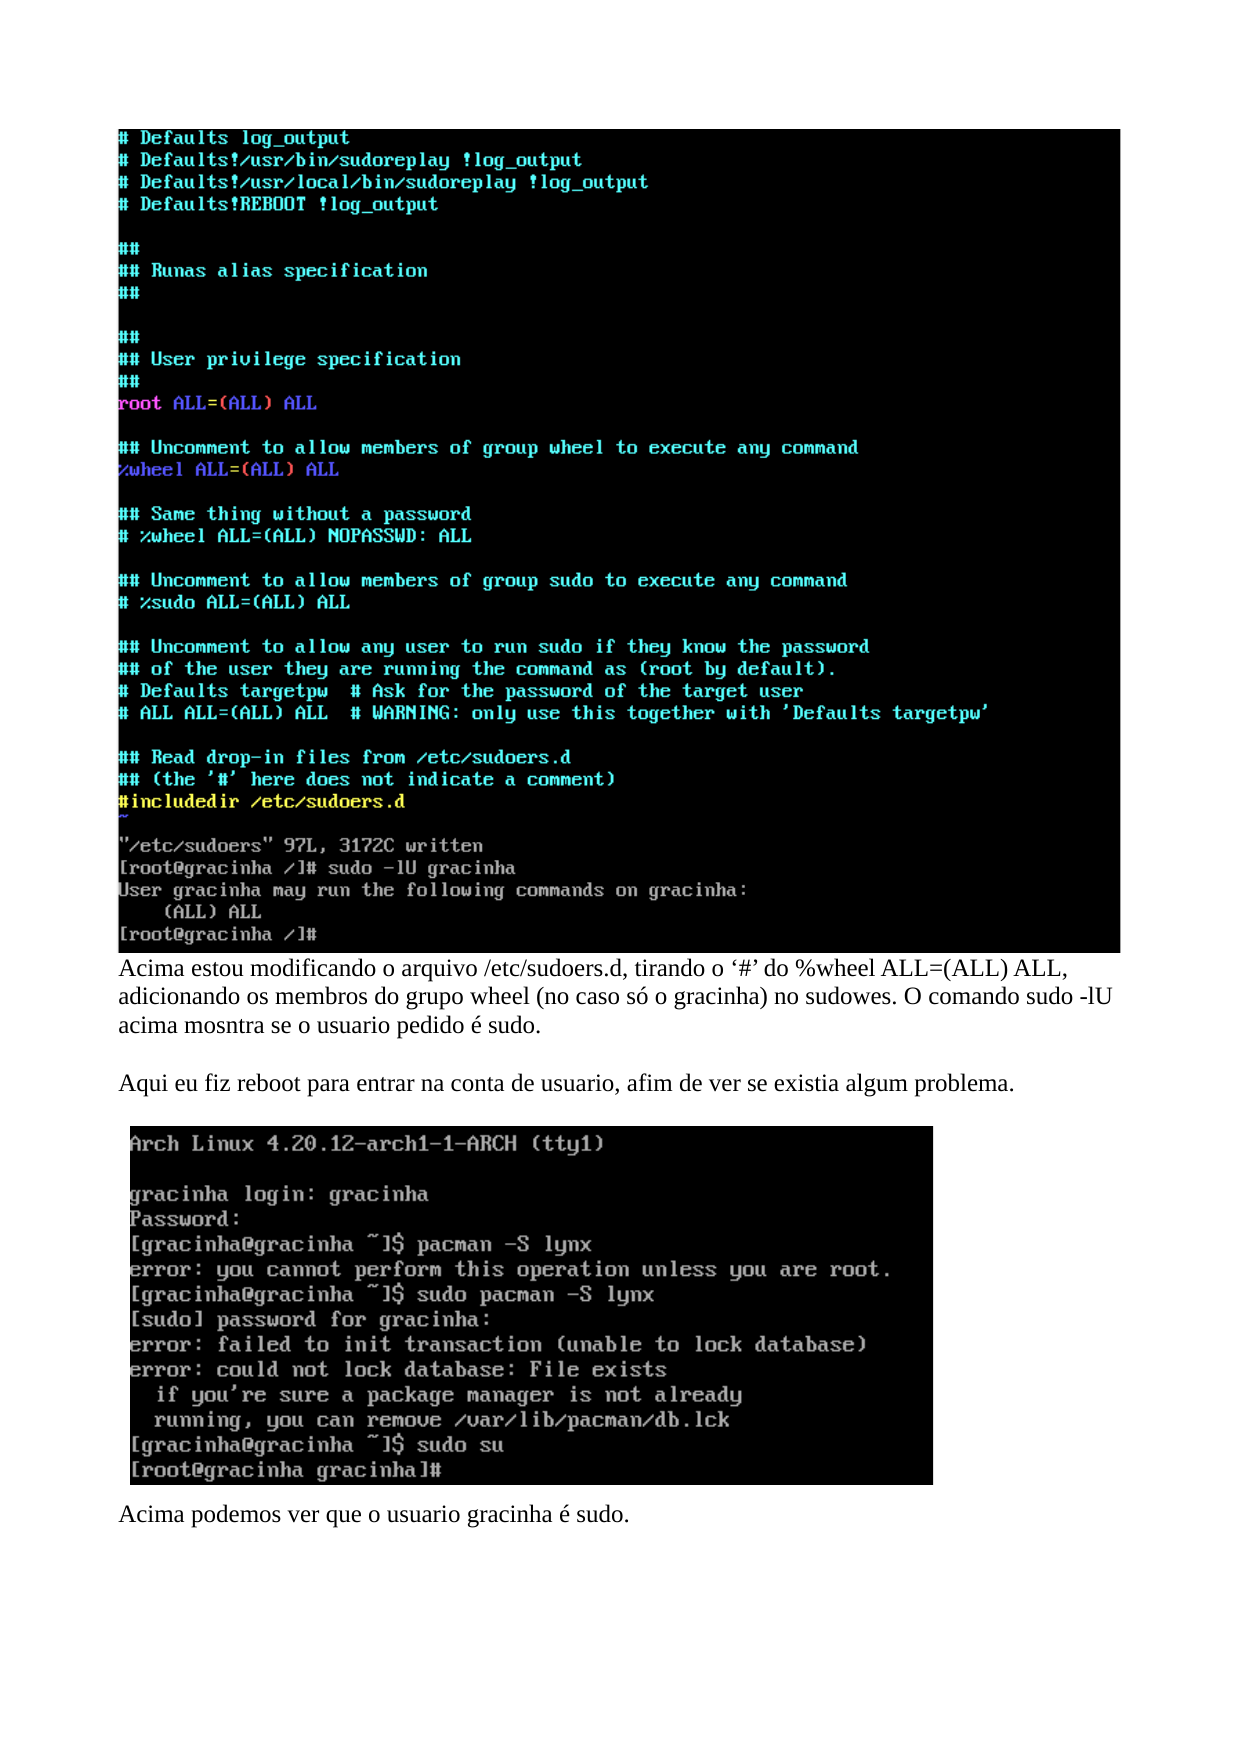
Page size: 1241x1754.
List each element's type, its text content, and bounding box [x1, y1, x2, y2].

text Acima estou modificando o arquivo /etc/sudoers.d, tirando o ‘#’ do %wheel ALL=(ALL) ALL, adicionando os membros do grupo wheel (no caso só o gracinha) no sudowes. O comando sudo -lU acima mosntra se o usuario pedido é sudo. [118, 879, 1122, 1039]
picture [116, 129, 1121, 953]
text Acima podemos ver que o usuario gracinha é sudo. [118, 1499, 1122, 1528]
picture [130, 1126, 934, 1485]
text Aqui eu fiz reboot para entrar na conta de usuario, afim de ver se existia algum problema. [118, 1068, 1122, 1096]
